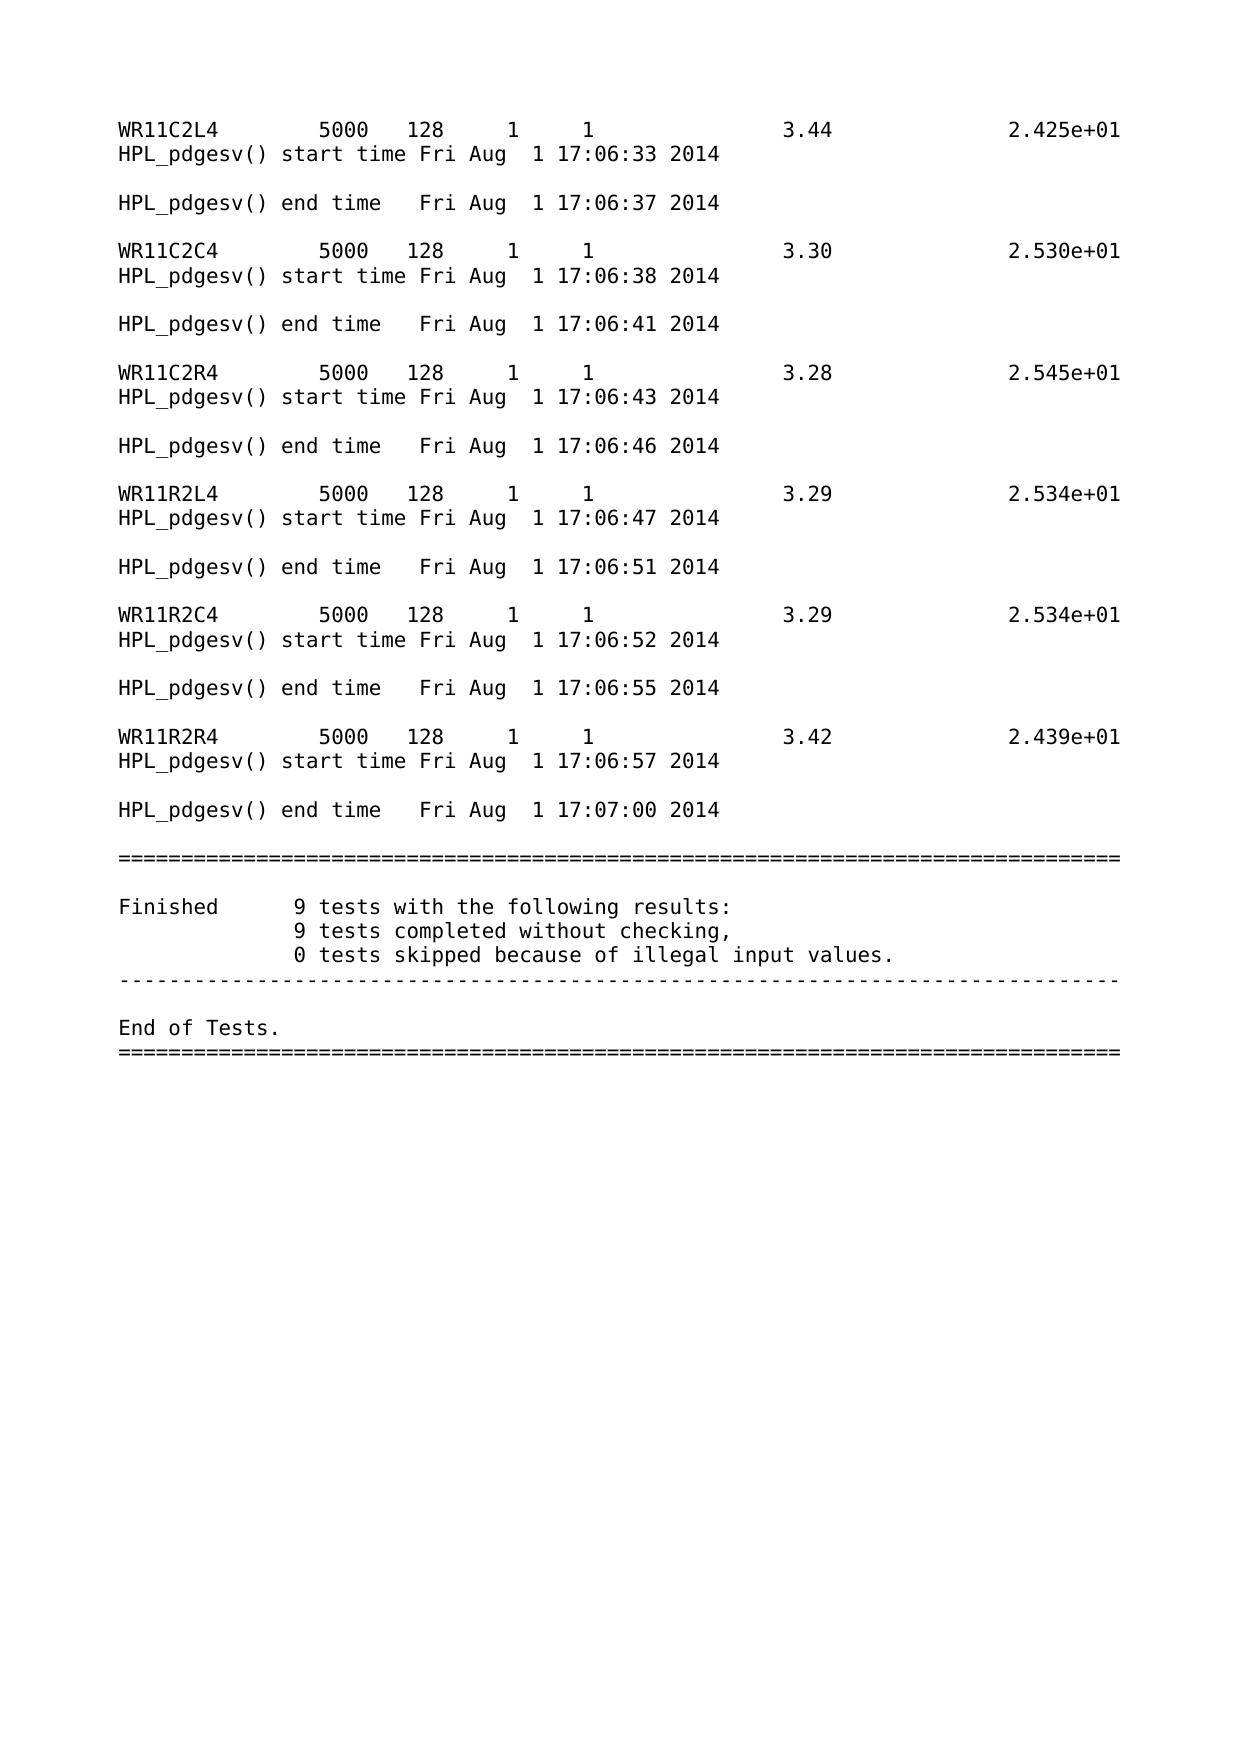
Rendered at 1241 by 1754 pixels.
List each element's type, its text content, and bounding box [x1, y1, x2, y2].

text HPL_pdgesv() end time Fri Aug 1 17:06:55 2014 [118, 676, 1122, 701]
text HPL_pdgesv() end time Fri Aug 1 17:06:41 2014 [118, 312, 1122, 337]
text Finished 9 tests with the following results: [118, 895, 1122, 919]
text 9 tests completed without checking, [118, 919, 1122, 943]
text ================================================================================ [118, 1040, 1122, 1065]
text HPL_pdgesv() end time Fri Aug 1 17:06:37 2014 [118, 191, 1122, 215]
text WR11R2C4 5000 128 1 1 3.29 2.534e+01 [118, 603, 1122, 628]
text HPL_pdgesv() start time Fri Aug 1 17:06:33 2014 [118, 142, 1122, 167]
text HPL_pdgesv() end time Fri Aug 1 17:06:51 2014 [118, 555, 1122, 579]
text WR11C2C4 5000 128 1 1 3.30 2.530e+01 [118, 239, 1122, 264]
text HPL_pdgesv() start time Fri Aug 1 17:06:47 2014 [118, 506, 1122, 531]
text HPL_pdgesv() start time Fri Aug 1 17:06:52 2014 [118, 628, 1122, 652]
text -------------------------------------------------------------------------------- [118, 968, 1122, 992]
text HPL_pdgesv() start time Fri Aug 1 17:06:43 2014 [118, 385, 1122, 409]
text WR11C2R4 5000 128 1 1 3.28 2.545e+01 [118, 361, 1122, 385]
text WR11R2L4 5000 128 1 1 3.29 2.534e+01 [118, 482, 1122, 506]
text HPL_pdgesv() end time Fri Aug 1 17:06:46 2014 [118, 434, 1122, 458]
text 0 tests skipped because of illegal input values. [118, 943, 1122, 968]
text HPL_pdgesv() end time Fri Aug 1 17:07:00 2014 [118, 798, 1122, 822]
text HPL_pdgesv() start time Fri Aug 1 17:06:38 2014 [118, 264, 1122, 288]
text ================================================================================ [118, 846, 1122, 871]
text HPL_pdgesv() start time Fri Aug 1 17:06:57 2014 [118, 749, 1122, 773]
text End of Tests. [118, 1016, 1122, 1040]
text WR11R2R4 5000 128 1 1 3.42 2.439e+01 [118, 725, 1122, 749]
text WR11C2L4 5000 128 1 1 3.44 2.425e+01 [118, 118, 1122, 142]
